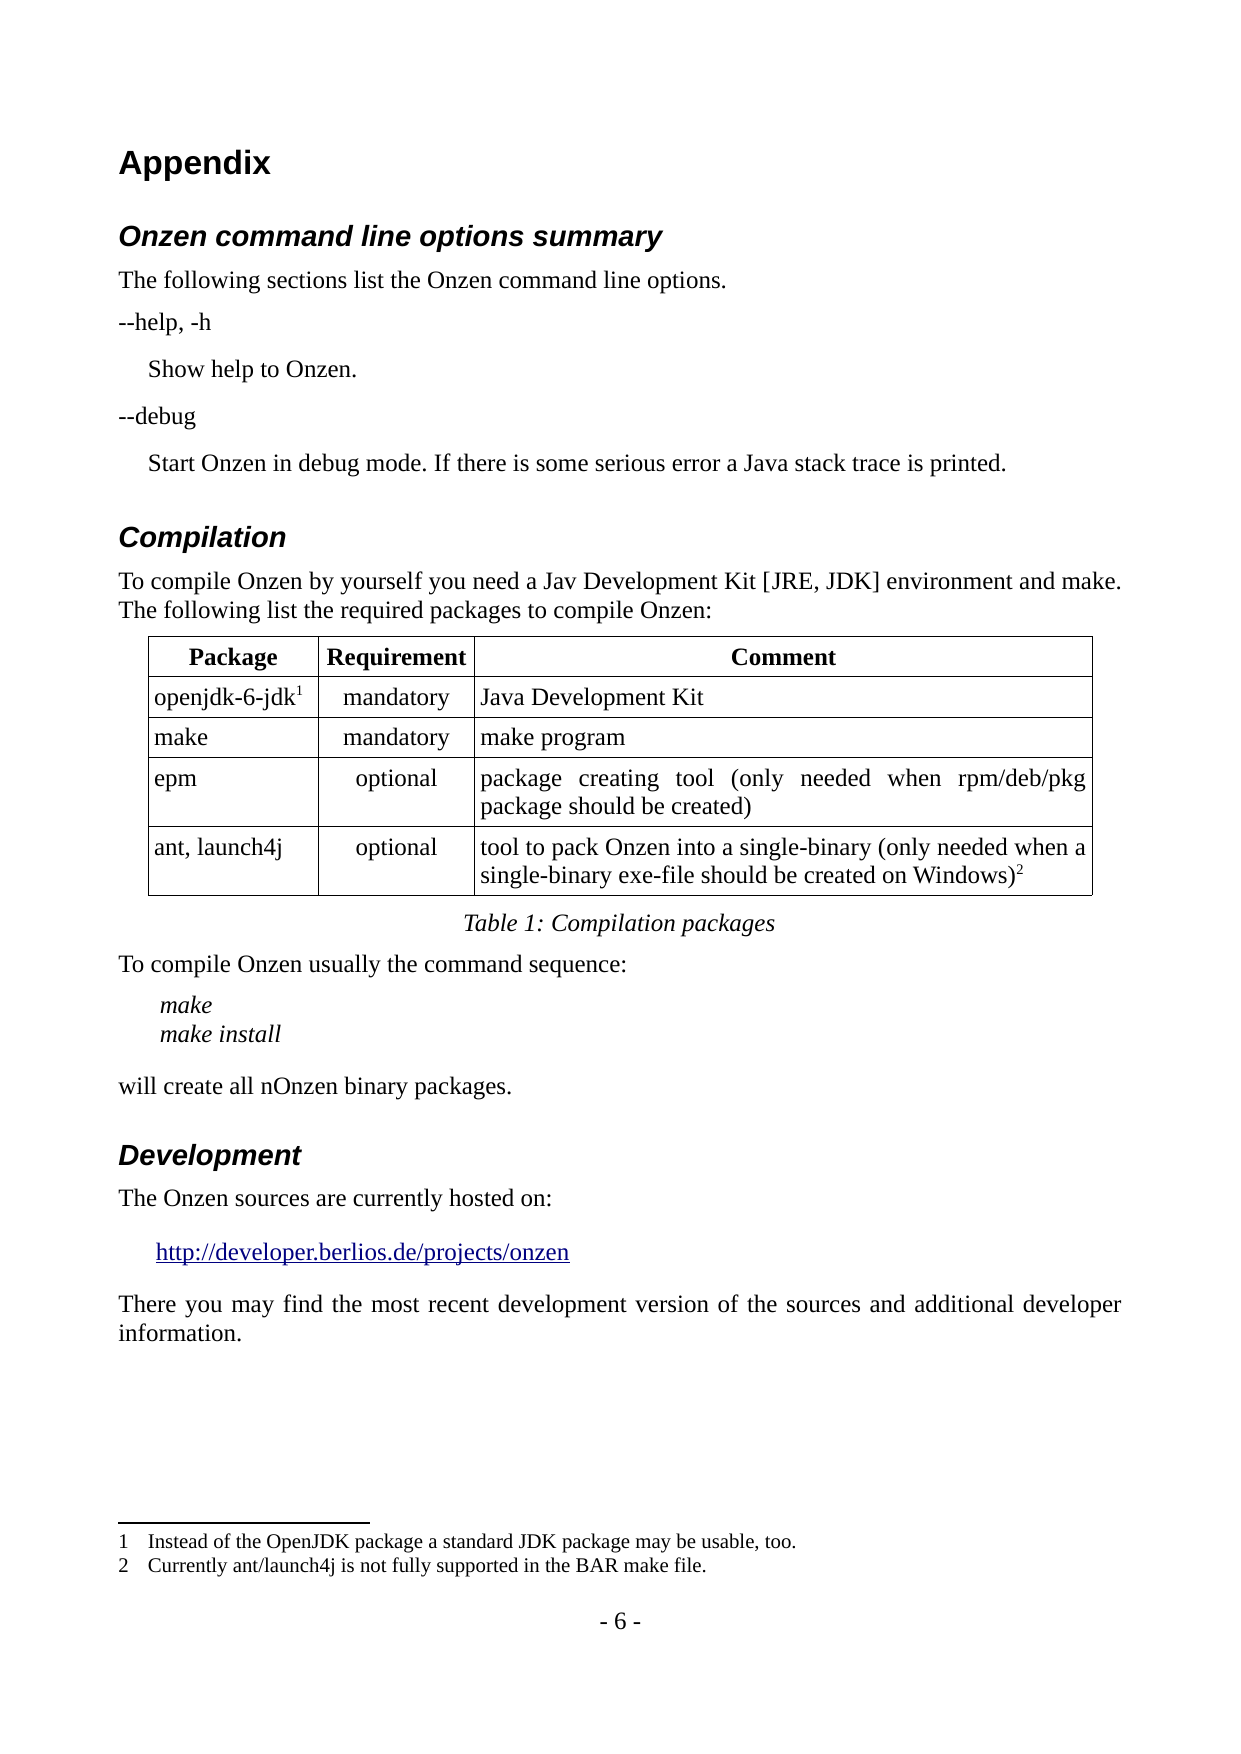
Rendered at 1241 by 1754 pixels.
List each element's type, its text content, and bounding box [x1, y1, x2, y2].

subtitle Onzen command line options summary [118, 219, 1122, 253]
text To compile Onzen by yourself you need a Jav Development Kit [JRE, JDK] environment and make. The following list the required packages to compile Onzen: [118, 566, 1122, 623]
text To compile Onzen usually the command sequence: [118, 949, 1122, 978]
table_cell optional [319, 758, 474, 826]
text The following sections list the Onzen command line options. [118, 265, 1122, 294]
text Start Onzen in debug mode. If there is some serious error a Java stack trace is printed. [148, 448, 1122, 477]
table_cell Java Development Kit [475, 677, 1092, 717]
subtitle Development [118, 1137, 1122, 1171]
title --help, -h [118, 307, 1122, 335]
text Show help to Onzen. [148, 354, 1122, 382]
table_cell optional [319, 827, 474, 895]
title --debug [118, 401, 1122, 429]
subtitle Compilation [118, 520, 1122, 553]
text make [159, 990, 1122, 1019]
table_cell epm [149, 758, 318, 826]
text will create all nOnzen binary packages. [118, 1071, 1122, 1100]
text Table 1: Compilation packages [118, 908, 1122, 936]
table_cell tool to pack Onzen into a single-binary (only needed when a single-binary exe-file should be created on Windows) [475, 827, 1092, 895]
table_cell ant, launch4j [149, 827, 318, 895]
table_cell mandatory [319, 677, 474, 717]
table_cell package creating tool (only needed when rpm/deb/pkg package should be created) [475, 758, 1092, 826]
table_cell mandatory [319, 718, 474, 757]
table_header Requirement [319, 637, 474, 676]
text The Onzen sources are currently hosted on: [118, 1183, 1122, 1212]
table_cell make [149, 718, 318, 757]
subtitle Appendix [118, 143, 1122, 182]
table_header Comment [475, 637, 1092, 676]
table_cell openjdk-6-jdk [149, 677, 318, 717]
table_header Package [149, 637, 318, 676]
text There you may find the most recent development version of the sources and additional developer information. [118, 1289, 1122, 1346]
list http://developer.berlios.de/projects/onzen [156, 1237, 1122, 1265]
table_cell make program [475, 718, 1092, 757]
text make install [159, 1019, 1122, 1048]
